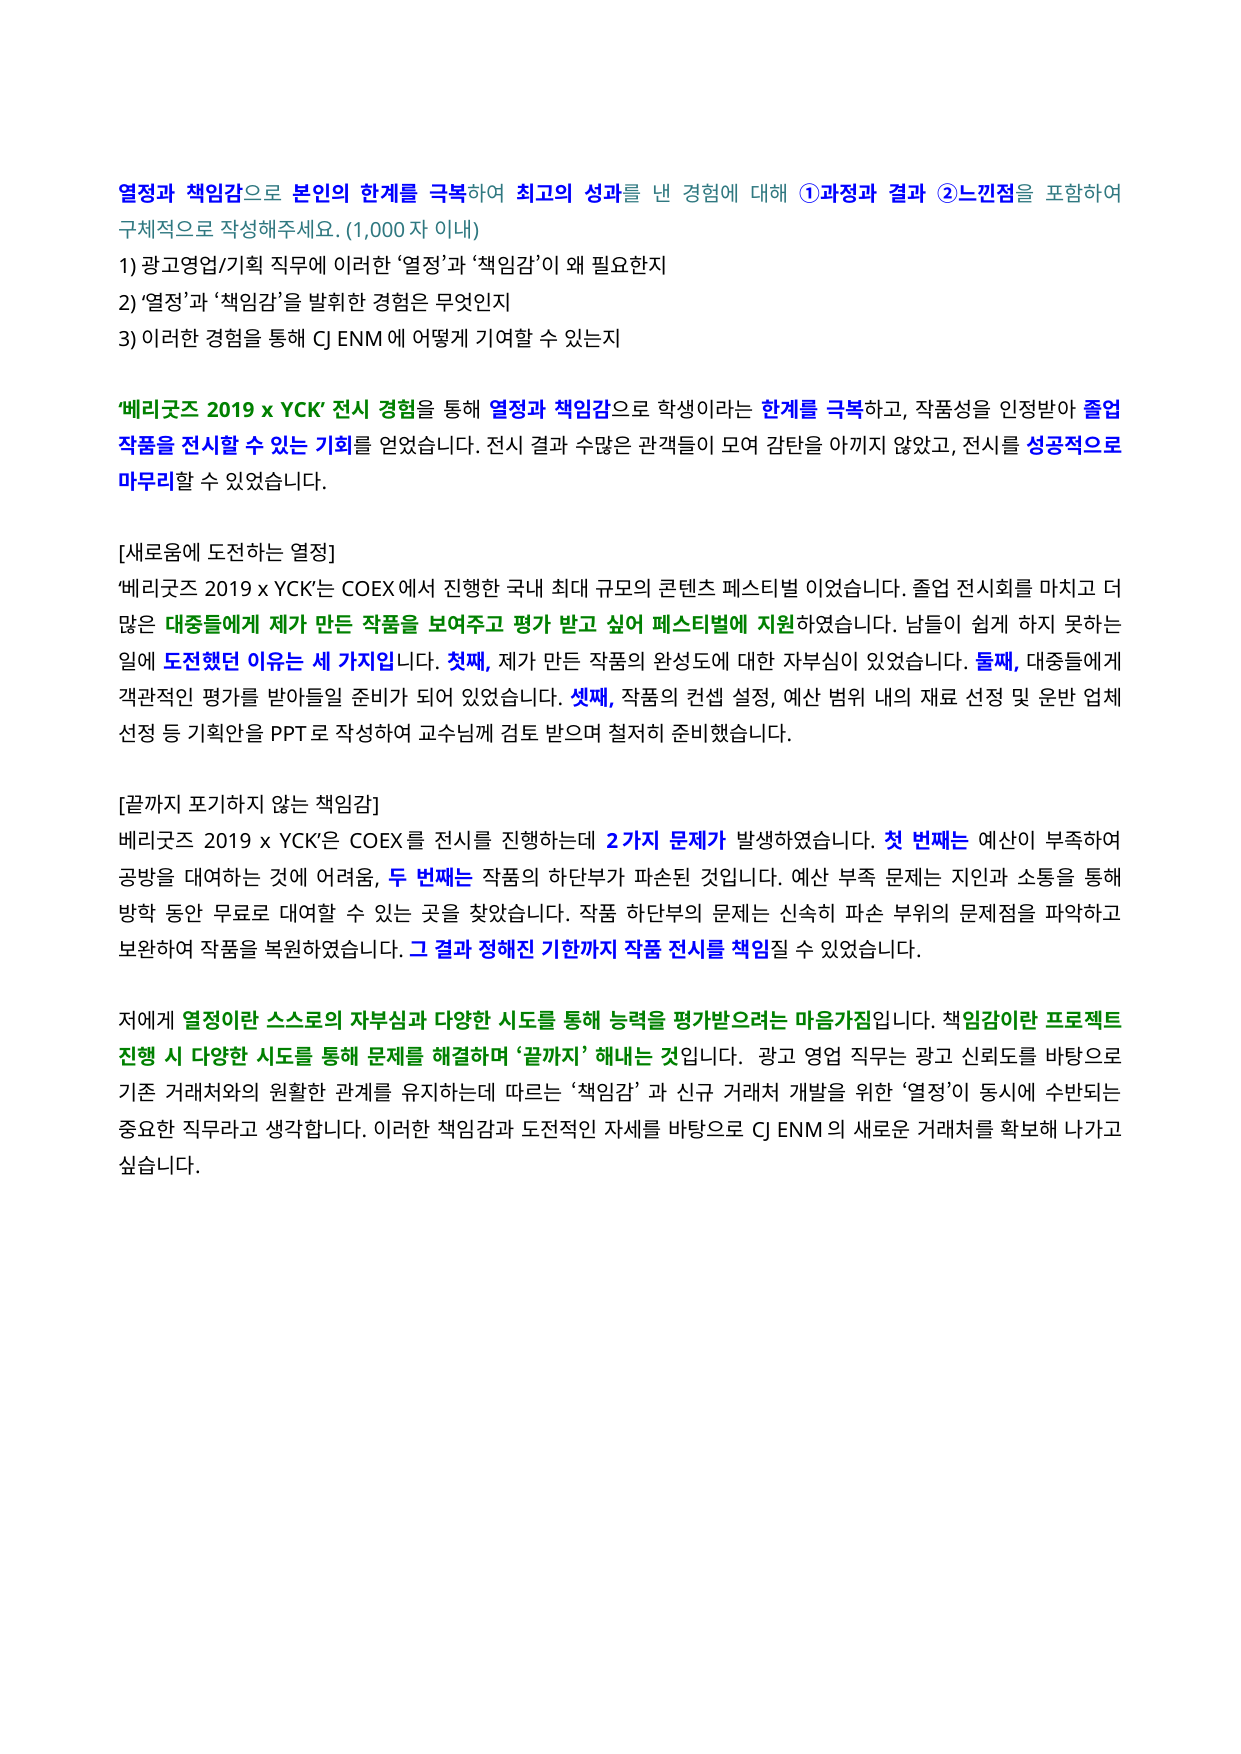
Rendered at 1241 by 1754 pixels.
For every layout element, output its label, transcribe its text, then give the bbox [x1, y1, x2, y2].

text 2) ‘열정’과 ‘책임감’을 발휘한 경험은 무엇인지 [118, 286, 1122, 316]
text 3) 이러한 경험을 통해 CJ ENM에 어떻게 기여할 수 있는지 [118, 322, 1122, 353]
text ‘베리굿즈 2019 x YCK’는 COEX에서 진행한 국내 최대 규모의 콘텐츠 페스티벌 이었습니다. 졸업 전시회를 마치고 더 많은 대중들에게 제가 만든 작품을 보여주고 평가 받고 싶어 페스티벌에 지원하였습니다. 남들이 쉽게 하지 못하는 일에 도전했던 이유는 세 가지입니다. 첫째, 제가 만든 작품의 완성도에 대한 자부심이 있었습니다. 둘째, 대중들에게 객관적인 평가를 받아들일 준비가 되어 있었습니다. 셋째, 작품의 컨셉 설정, 예산 범위 내의 재료 선정 및 운반 업체 선정 등 기획안을 PPT로 작성하여 교수님께 검토 받으며 철저히 준비했습니다. [118, 572, 1122, 748]
text 열정과 책임감으로 본인의 한계를 극복하여 최고의 성과를 낸 경험에 대해 ①과정과 결과 ②느낀점을 포함하여 구체적으로 작성해주세요. (1,000자 이내) [118, 177, 1122, 244]
text [끝까지 포기하지 않는 책임감] [118, 788, 1122, 818]
text 저에게 열정이란 스스로의 자부심과 다양한 시도를 통해 능력을 평가받으려는 마음가짐입니다. 책임감이란 프로젝트 진행 시 다양한 시도를 통해 문제를 해결하며 ‘끝까지’ 해내는 것입니다. 광고 영업 직무는 광고 신뢰도를 바탕으로 기존 거래처와의 원활한 관계를 유지하는데 따르는 ‘책임감’ 과 신규 거래처 개발을 위한 ‘열정’이 동시에 수반되는 중요한 직무라고 생각합니다. 이러한 책임감과 도전적인 자세를 바탕으로 CJ ENM의 새로운 거래처를 확보해 나가고 싶습니다. [118, 1004, 1122, 1179]
text 베리굿즈 2019 x YCK’은 COEX를 전시를 진행하는데 2가지 문제가 발생하였습니다. 첫 번째는 예산이 부족하여 공방을 대여하는 것에 어려움, 두 번째는 작품의 하단부가 파손된 것입니다. 예산 부족 문제는 지인과 소통을 통해 방학 동안 무료로 대여할 수 있는 곳을 찾았습니다. 작품 하단부의 문제는 신속히 파손 부위의 문제점을 파악하고 보완하여 작품을 복원하였습니다. 그 결과 정해진 기한까지 작품 전시를 책임질 수 있었습니다. [118, 824, 1122, 964]
text [새로움에 도전하는 열정] [118, 536, 1122, 566]
text 1) 광고영업/기획 직무에 이러한 ‘열정’과 ‘책임감’이 왜 필요한지 [118, 250, 1122, 280]
text ‘베리굿즈 2019 x YCK’ 전시 경험을 통해 열정과 책임감으로 학생이라는 한계를 극복하고, 작품성을 인정받아 졸업 작품을 전시할 수 있는 기회를 얻었습니다. 전시 결과 수많은 관객들이 모여 감탄을 아끼지 않았고, 전시를 성공적으로 마무리할 수 있었습니다. [118, 393, 1122, 496]
